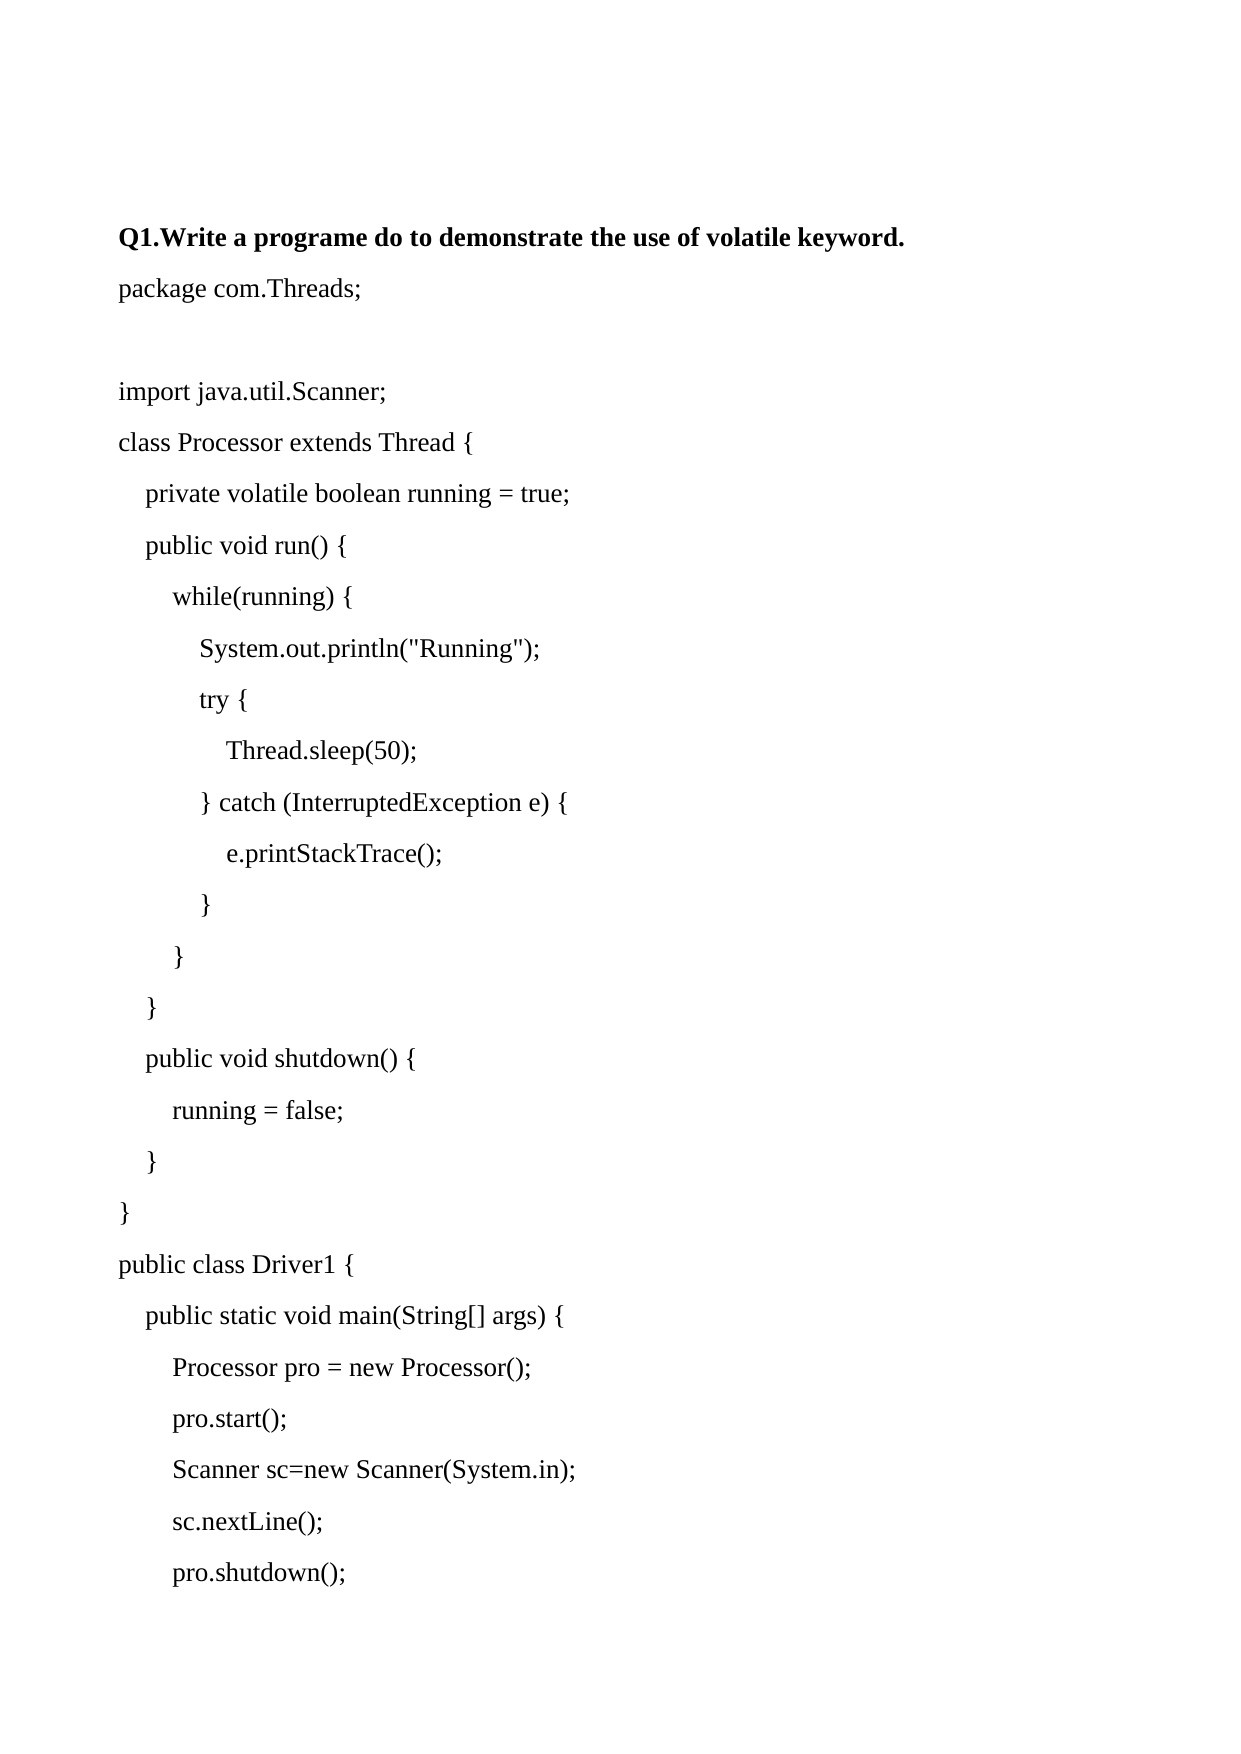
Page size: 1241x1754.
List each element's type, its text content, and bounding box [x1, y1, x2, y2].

text running = false; [118, 1094, 1122, 1125]
text try { [118, 683, 1122, 714]
text private volatile boolean running = true; [118, 478, 1122, 509]
text while(running) { [118, 580, 1122, 611]
text System.out.println("Running"); [118, 632, 1122, 663]
text public class Driver1 { [118, 1248, 1122, 1279]
text package com.Threads; [118, 272, 1122, 303]
text class Processor extends Thread { [118, 426, 1122, 457]
text Q1.Write a programe do to demonstrate the use of volatile keyword. [118, 221, 1122, 252]
text pro.start(); [118, 1402, 1122, 1433]
text public void run() { [118, 529, 1122, 560]
text } [118, 1197, 1122, 1228]
text } [118, 940, 1122, 971]
text } [118, 888, 1122, 919]
text sc.nextLine(); [118, 1505, 1122, 1536]
text import java.util.Scanner; [118, 375, 1122, 406]
text Scanner sc=new Scanner(System.in); [118, 1453, 1122, 1484]
text } [118, 1145, 1122, 1176]
text public static void main(String[] args) { [118, 1299, 1122, 1330]
text } [118, 991, 1122, 1022]
text pro.shutdown(); [118, 1556, 1122, 1587]
text Thread.sleep(50); [118, 734, 1122, 766]
text e.printStackTrace(); [118, 837, 1122, 868]
text public void shutdown() { [118, 1042, 1122, 1074]
text } catch (InterruptedException e) { [118, 786, 1122, 817]
text Processor pro = new Processor(); [118, 1351, 1122, 1382]
